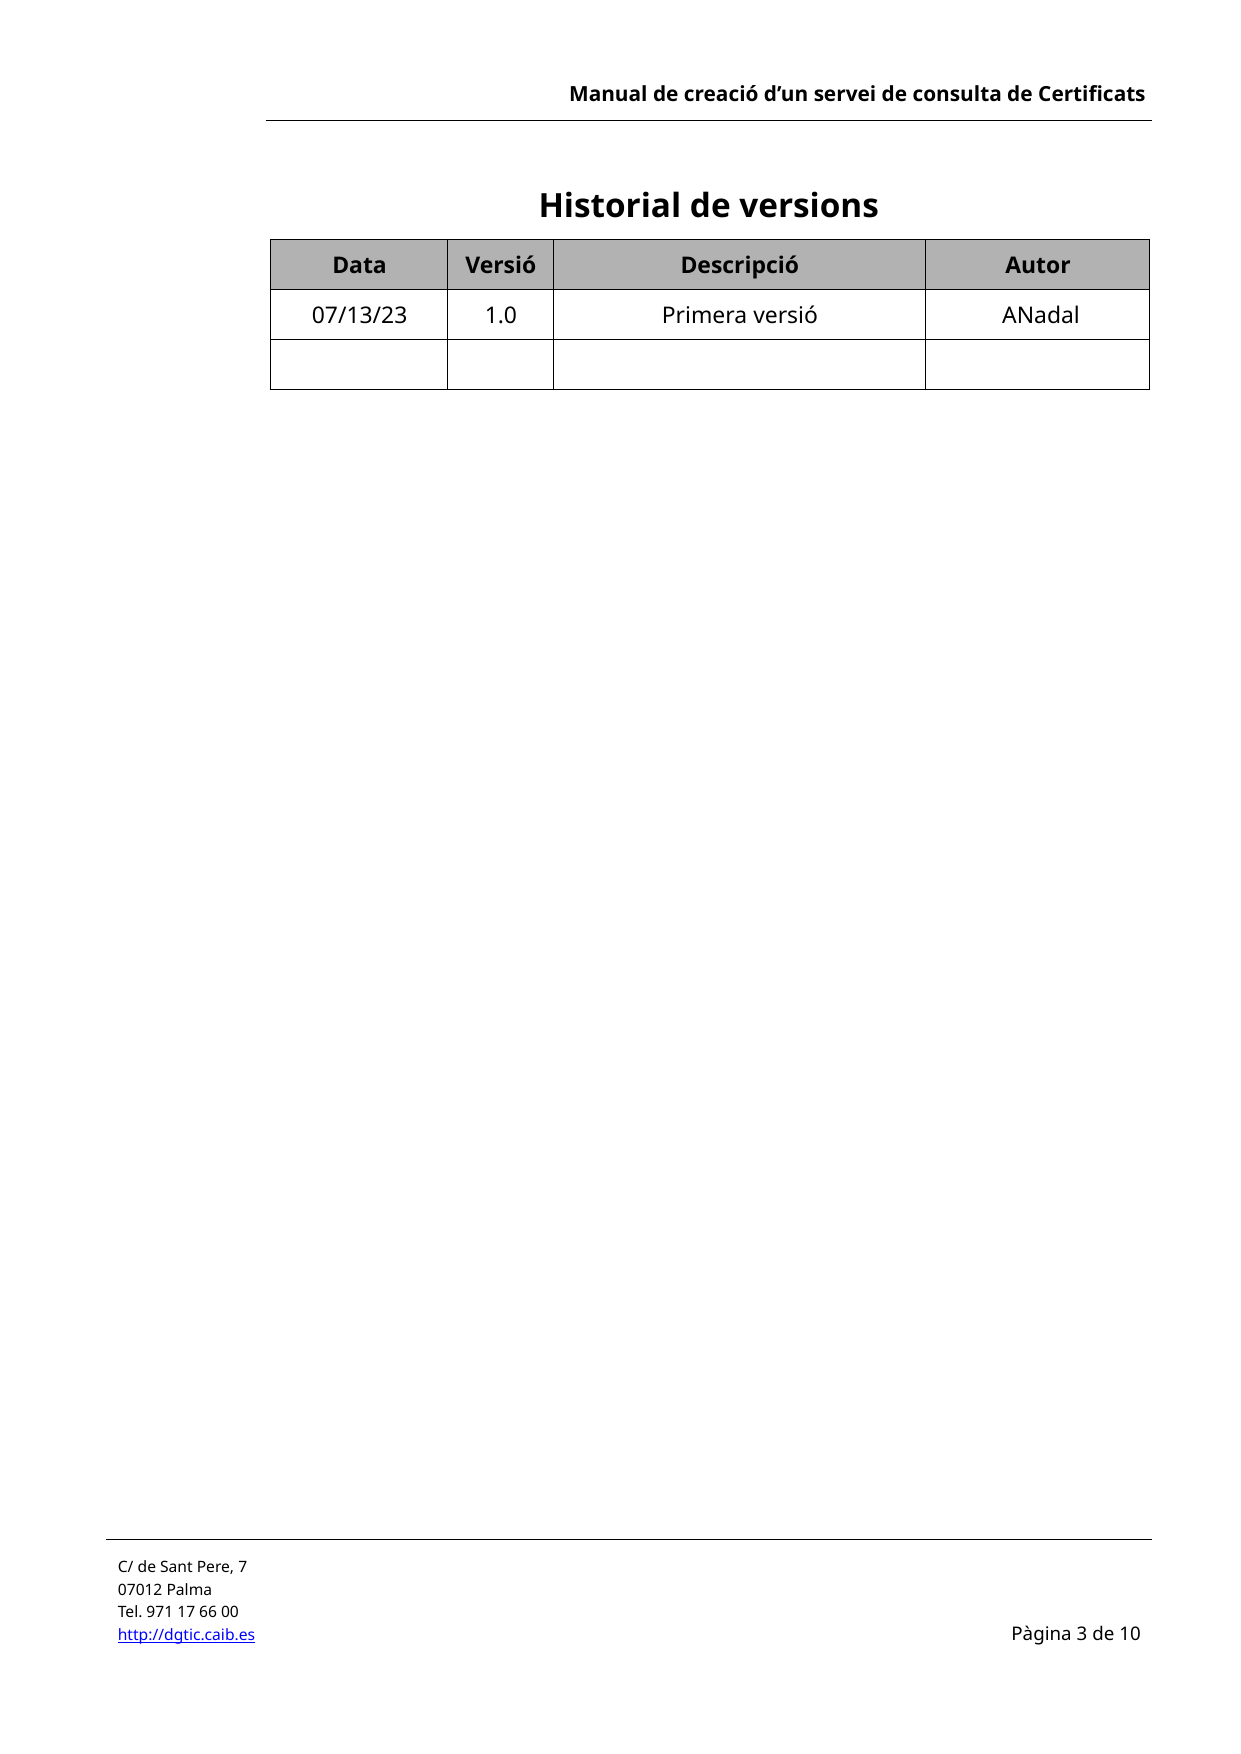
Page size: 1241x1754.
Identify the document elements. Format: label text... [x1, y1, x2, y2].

table_cell 1.0 [448, 290, 553, 339]
table_cell [271, 340, 447, 389]
table_cell [554, 340, 925, 389]
subtitle Historial de versions [266, 181, 1152, 227]
table_header Data [271, 240, 447, 289]
table_header Descripció [554, 240, 925, 289]
table_header Versió [448, 240, 553, 289]
table_header Autor [926, 240, 1149, 289]
table_cell Primera versió [554, 290, 925, 339]
table_cell [448, 340, 553, 389]
table_cell [926, 340, 1149, 389]
table_cell 13/07/23 [271, 290, 447, 339]
table_cell ANadal [926, 290, 1149, 339]
